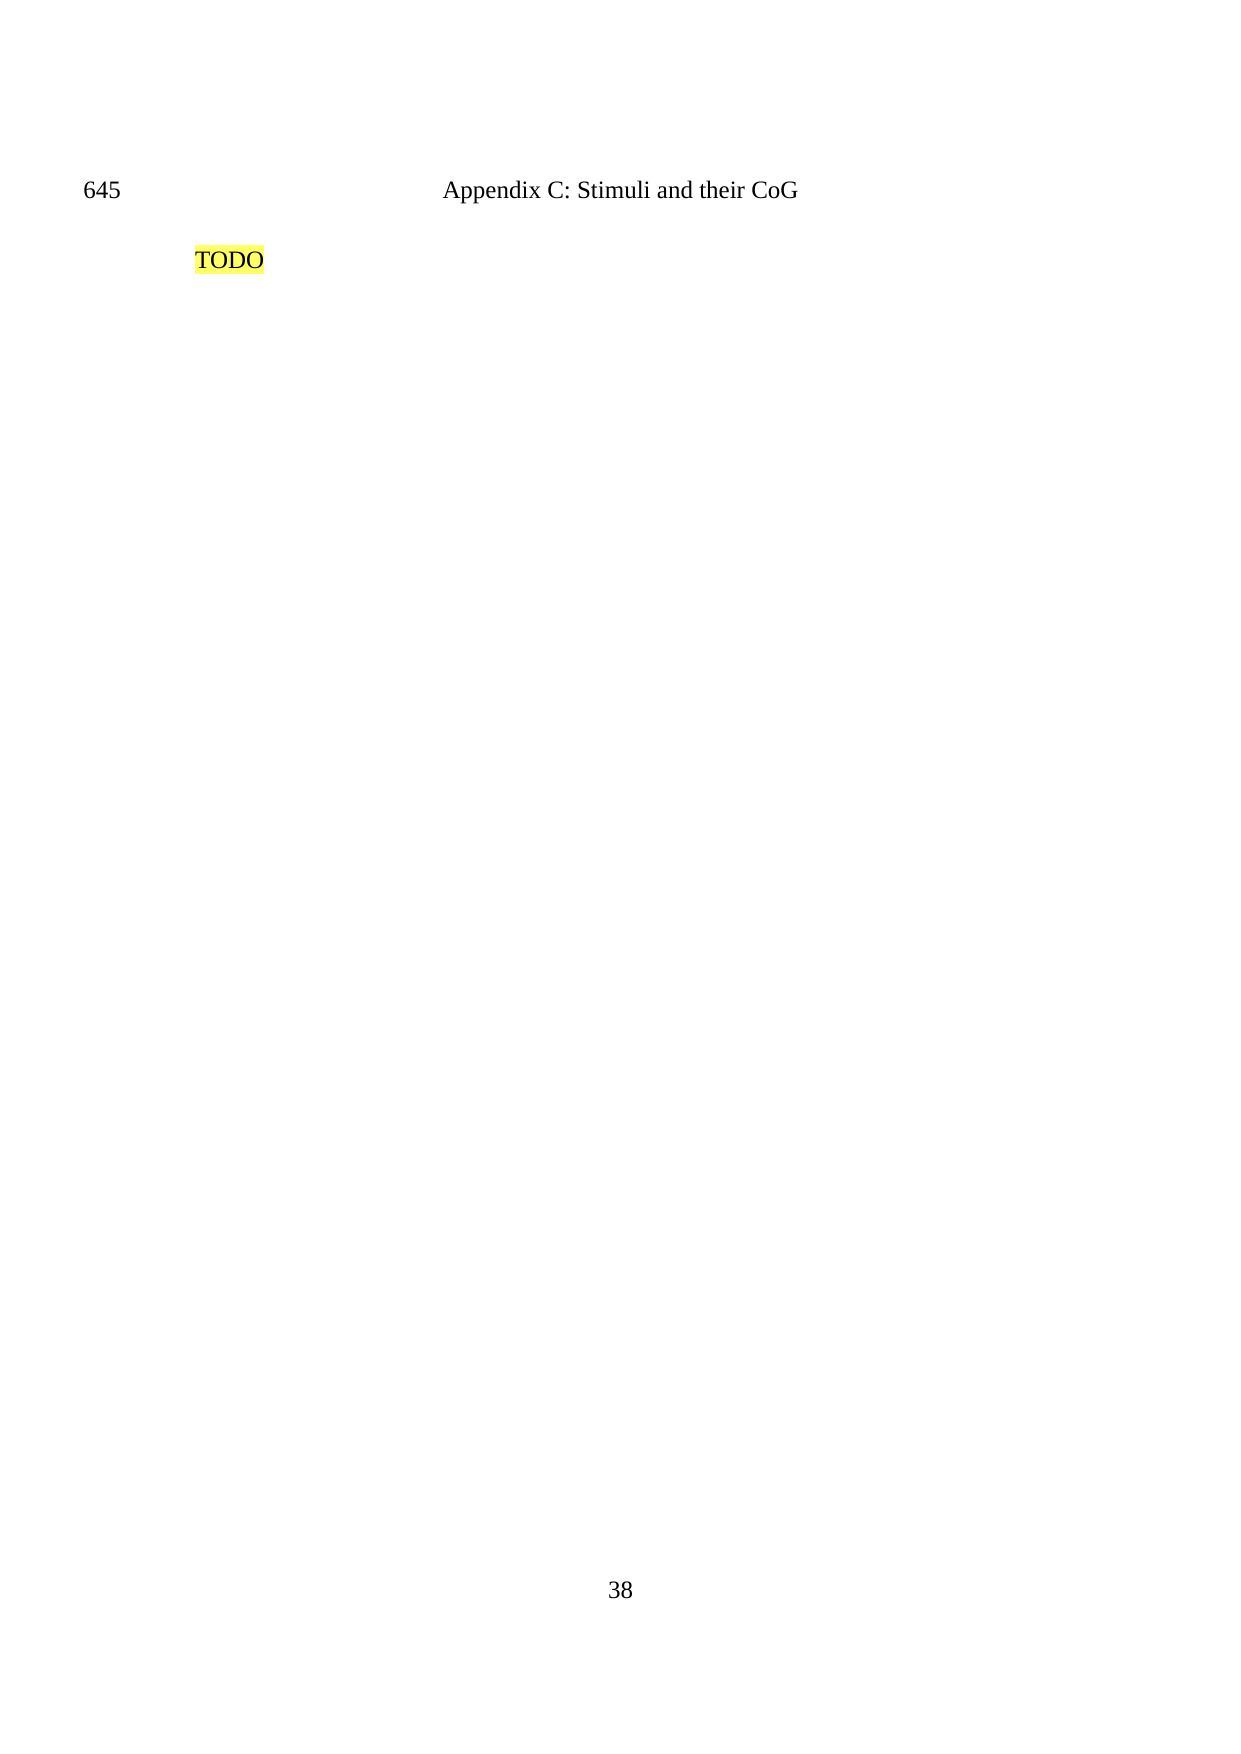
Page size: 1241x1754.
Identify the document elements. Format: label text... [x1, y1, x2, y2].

subtitle Appendix C: Stimuli and their CoG [150, 175, 1091, 204]
text TODO [150, 245, 1091, 274]
